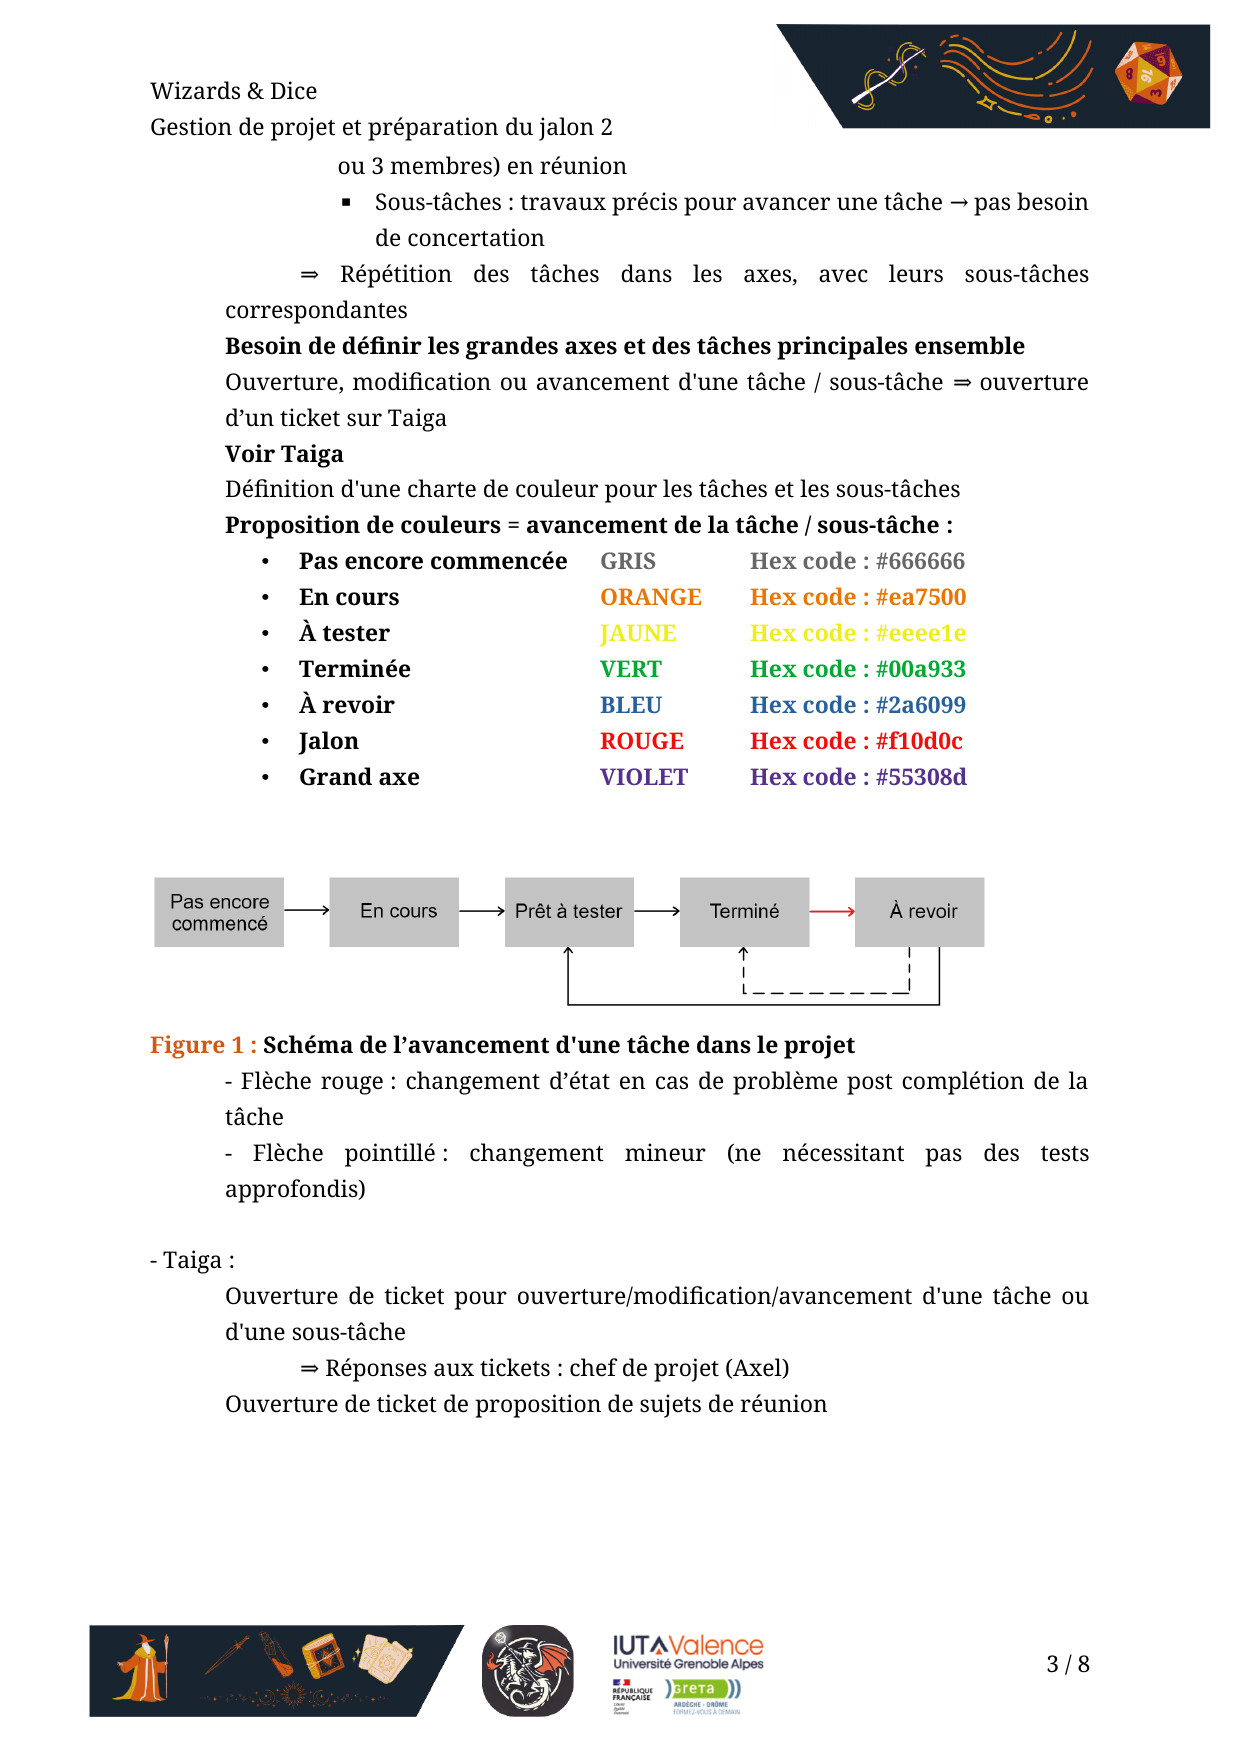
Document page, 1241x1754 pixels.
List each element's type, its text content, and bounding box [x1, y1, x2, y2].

text Besoin de définir les grandes axes et des tâches principales ensemble [225, 330, 1090, 361]
list En cours ORANGE Hex code : #ea7500 [261, 581, 1090, 612]
list À revoir BLEU Hex code : #2a6099 [261, 689, 1090, 720]
list Terminée VERT Hex code : #00a933 [261, 653, 1090, 684]
list Pas encore commencée GRIS Hex code : #666666 [261, 545, 1090, 577]
text Définition d'une charte de couleur pour les tâches et les sous-tâches [225, 473, 1090, 505]
list À tester JAUNE Hex code : #eeee1e [261, 617, 1090, 648]
text ⇒ Réponses aux tickets : chef de projet (Axel) [225, 1352, 1090, 1383]
text - Flèche pointillé : changement mineur (ne nécessitant pas des tests approfondis) [225, 1137, 1090, 1204]
picture [771, 21, 1218, 131]
text ⇒ Répétition des tâches dans les axes, avec leurs sous-tâches correspondantes [225, 258, 1090, 325]
picture [81, 1614, 788, 1726]
text - Taiga : [150, 1244, 1090, 1276]
list ou 3 membres) en réunion [300, 150, 1090, 181]
text Proposition de couleurs = avancement de la tâche / sous-tâche : [225, 509, 1090, 541]
list Jalon ROUGE Hex code : #f10d0c [261, 725, 1090, 756]
picture [150, 872, 988, 1012]
text - Flèche rouge : changement d’état en cas de problème post complétion de la tâche [225, 1065, 1090, 1132]
text Ouverture, modification ou avancement d'une tâche / sous-tâche ⇒ ouverture d’un ticket sur Taiga [225, 366, 1090, 433]
text Figure 1 : Schéma de l’avancement d'une tâche dans le projet [150, 1012, 988, 1060]
list Sous-tâches : travaux précis pour avancer une tâche → pas besoin de concertation [337, 186, 1090, 253]
text [150, 845, 988, 872]
text Ouverture de ticket pour ouverture/modification/avancement d'une tâche ou d'une sous-tâche [225, 1280, 1090, 1347]
text Voir Taiga [225, 437, 1090, 469]
text Ouverture de ticket de proposition de sujets de réunion [225, 1388, 1090, 1419]
list Grand axe VIOLET Hex code : #55308d [261, 761, 1090, 792]
